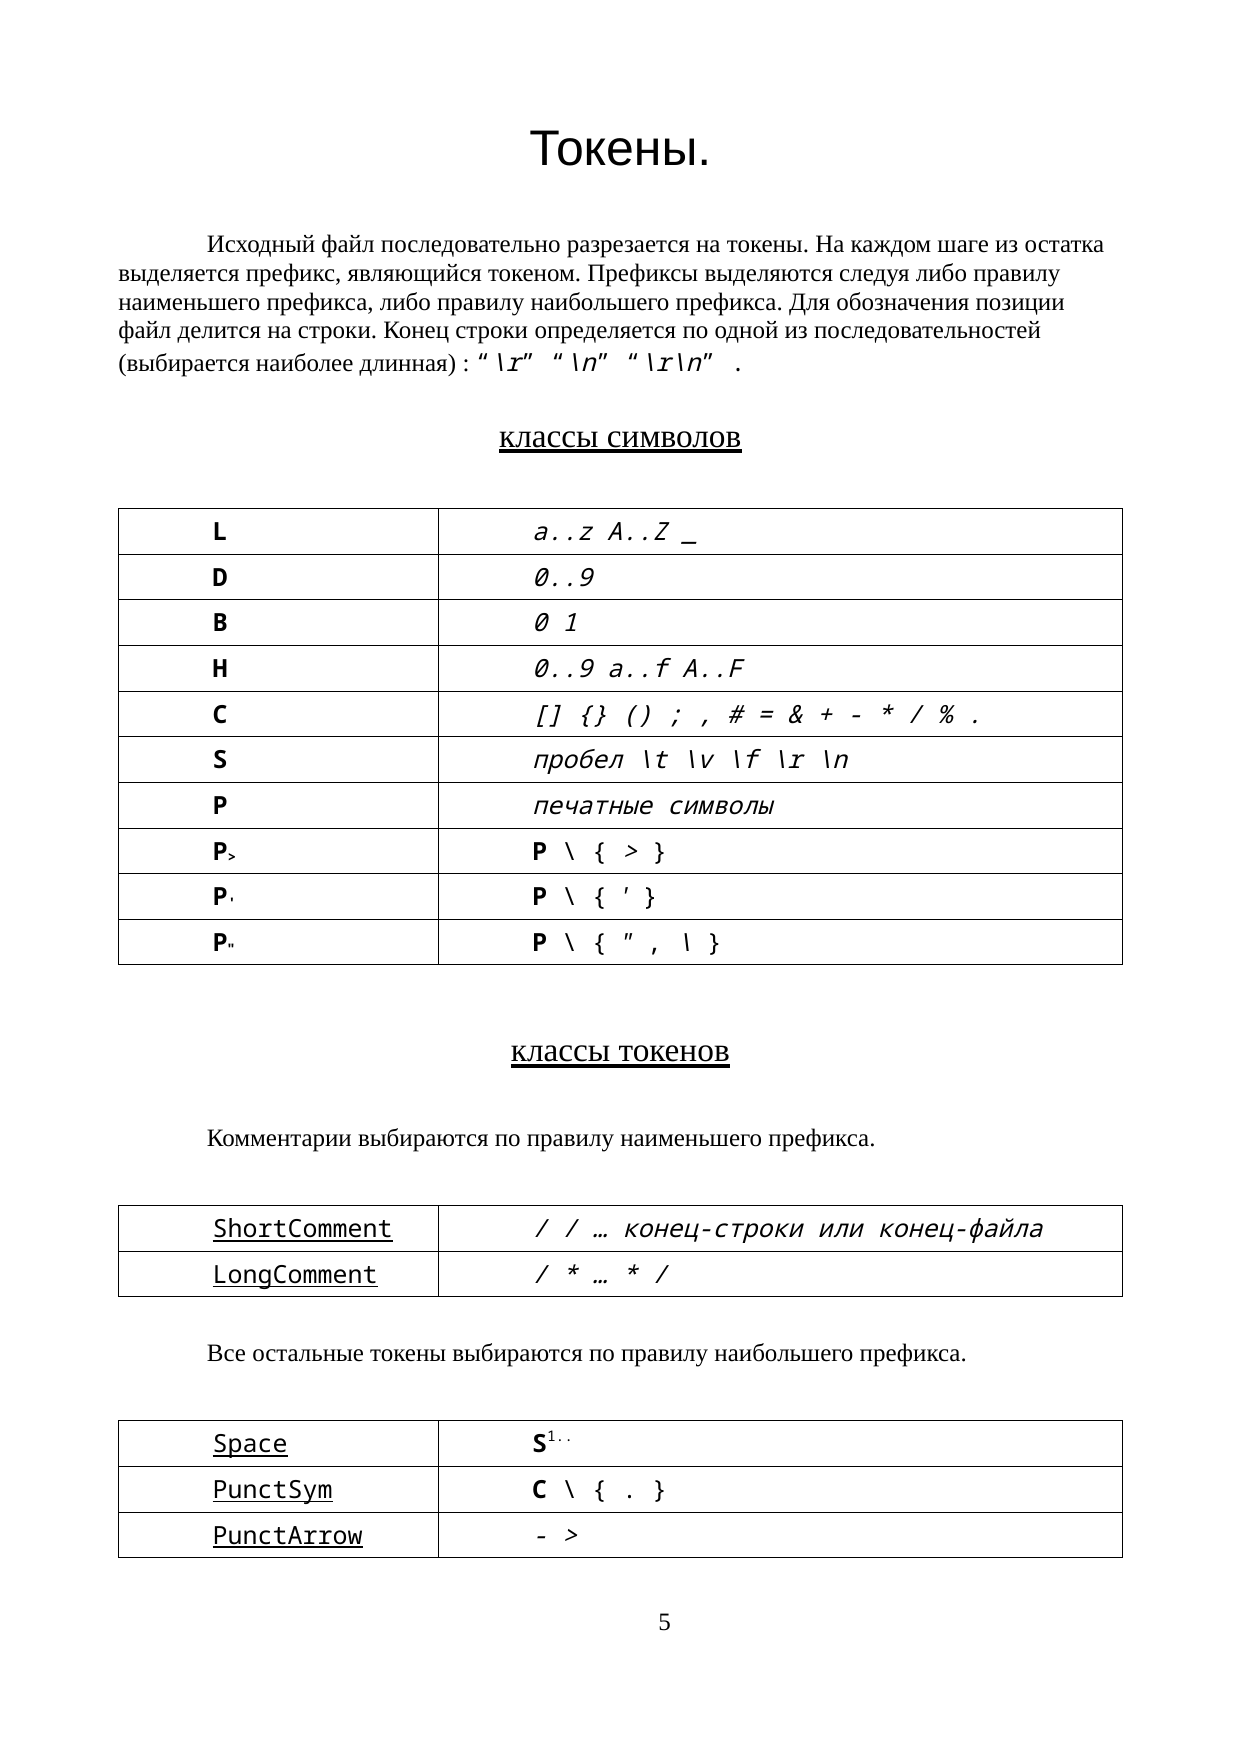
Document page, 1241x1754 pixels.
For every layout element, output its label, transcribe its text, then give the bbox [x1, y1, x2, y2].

table_cell пробел \t \v \f \r \n [439, 737, 1122, 782]
table_cell H [119, 646, 438, 691]
table_cell печатные символы [439, 783, 1122, 827]
table_header / / … конец-строки или конец-файла [439, 1206, 1122, 1251]
table_cell B [119, 600, 438, 645]
table_header a..z A..Z _ [439, 509, 1122, 554]
table_cell PunctSym [119, 1467, 438, 1512]
table_cell LongComment [119, 1252, 438, 1296]
text Исходный файл последовательно разрезается на токены. На каждом шаге из остатка выделяется префикс, являющийся токеном. Префиксы выделяются следуя либо правилу наименьшего префикса, либо правилу наибольшего префикса. Для обозначения позиции файл делится на строки. Конец строки определяется по одной из последовательностей (выбирается наиболее длинная) : “\r” “\n” “\r\n” . [118, 229, 1122, 378]
subtitle классы символов [118, 416, 1122, 454]
table_cell [] {} () ; , # = & + - * / % . [439, 692, 1122, 736]
title Токены. [118, 118, 1122, 176]
table_cell 0..9 [439, 555, 1122, 599]
table_header Space [119, 1421, 438, 1466]
table_cell P \ { > } [439, 829, 1122, 873]
table_cell - > [439, 1513, 1122, 1557]
table_cell P [119, 783, 438, 827]
table_cell P" [119, 920, 438, 964]
table_cell 0 1 [439, 600, 1122, 645]
table_header ShortComment [119, 1206, 438, 1251]
table_cell P \ { " , \ } [439, 920, 1122, 964]
table_cell C [119, 692, 438, 736]
table_cell P> [119, 829, 438, 873]
text Все остальные токены выбираются по правилу наибольшего префикса. [118, 1338, 1122, 1367]
subtitle классы токенов [118, 1031, 1122, 1069]
table_header S1.. [439, 1421, 1122, 1466]
table_header L [119, 509, 438, 554]
table_cell S [119, 737, 438, 782]
table_cell 0..9 a..f A..F [439, 646, 1122, 691]
table_cell PunctArrow [119, 1513, 438, 1557]
text Комментарии выбираются по правилу наименьшего префикса. [118, 1123, 1122, 1151]
table_cell P \ { ' } [439, 874, 1122, 919]
table_cell / * … * / [439, 1252, 1122, 1296]
table_cell D [119, 555, 438, 599]
table_cell C \ { . } [439, 1467, 1122, 1512]
table_cell P' [119, 874, 438, 919]
